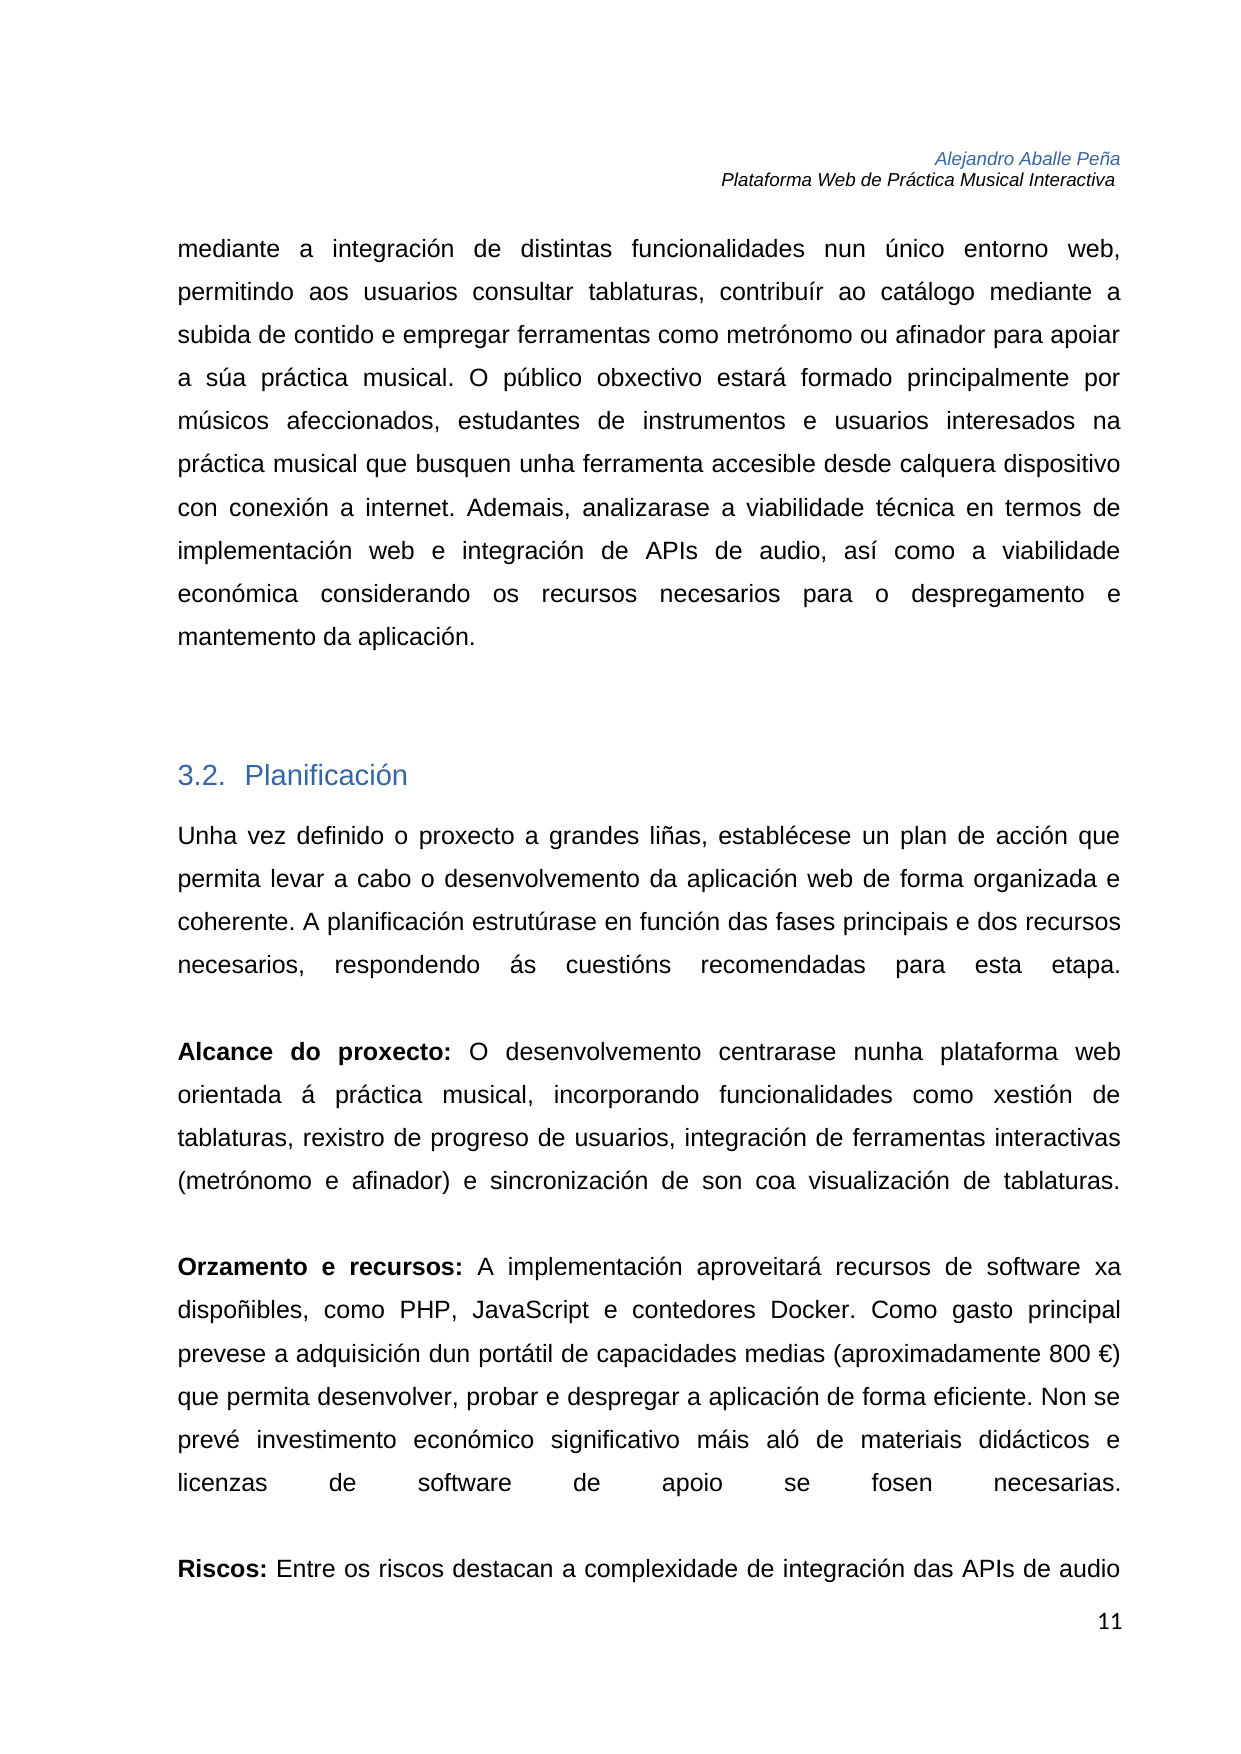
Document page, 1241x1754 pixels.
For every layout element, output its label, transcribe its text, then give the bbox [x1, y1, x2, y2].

text mediante a integración de distintas funcionalidades nun único entorno web, permitindo aos usuarios consultar tablaturas, contribuír ao catálogo mediante a subida de contido e empregar ferramentas como metrónomo ou afinador para apoiar a súa práctica musical. O público obxectivo estará formado principalmente por músicos afeccionados, estudantes de instrumentos e usuarios interesados na práctica musical que busquen unha ferramenta accesible desde calquera dispositivo con conexión a internet. Ademais, analizarase a viabilidade técnica en termos de implementación web e integración de APIs de audio, así como a viabilidade económica considerando os recursos necesarios para o despregamento e mantemento da aplicación. [177, 234, 1122, 651]
text Unha vez definido o proxecto a grandes liñas, establécese un plan de acción que permita levar a cabo o desenvolvemento da aplicación web de forma organizada e coherente. A planificación estrutúrase en función das fases principais e dos recursos necesarios, respondendo ás cuestións recomendadas para esta etapa. Alcance do proxecto: O desenvolvemento centrarase nunha plataforma web orientada á práctica musical, incorporando funcionalidades como xestión de tablaturas, rexistro de progreso de usuarios, integración de ferramentas interactivas (metrónomo e afinador) e sincronización de son coa visualización de tablaturas. Orzamento e recursos: A implementación aproveitará recursos de software xa dispoñibles, como PHP, JavaScript e contedores Docker. Como gasto principal prevese a adquisición dun portátil de capacidades medias (aproximadamente 800 €) que permita desenvolver, probar e despregar a aplicación de forma eficiente. Non se prevé investimento económico significativo máis aló de materiais didácticos e licenzas de software de apoio se fosen necesarias. Riscos: Entre os riscos destacan a complexidade de integración das APIs de audio [177, 821, 1122, 1583]
subtitle Planificación [177, 758, 1122, 792]
